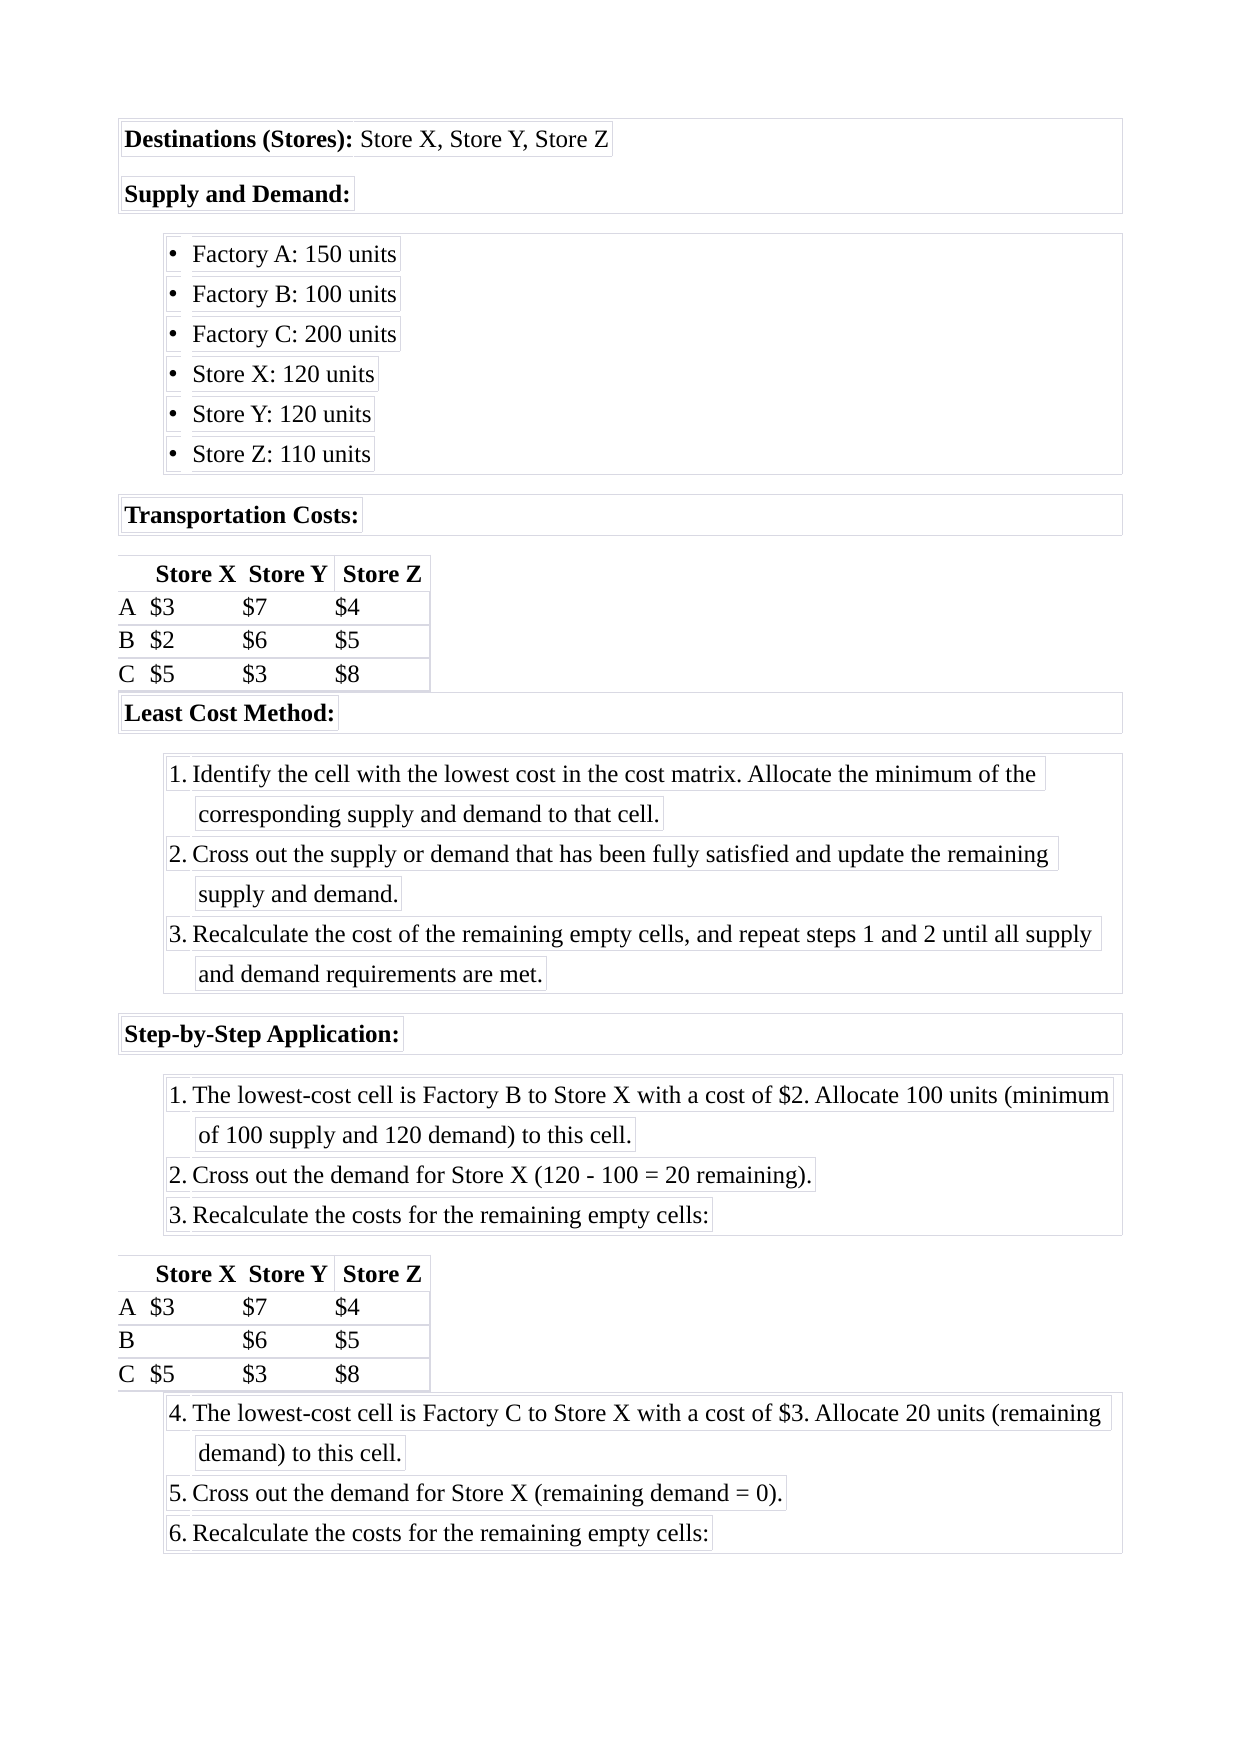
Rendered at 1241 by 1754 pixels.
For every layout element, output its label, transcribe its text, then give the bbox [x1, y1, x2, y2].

table_header Store Y [242, 556, 334, 591]
table_cell $6 [242, 626, 334, 657]
list The lowest-cost cell is Factory B to Store X with a cost of $2. Allocate 100 units (minimum of 100 supply and 120 demand) to this cell. [164, 1075, 1122, 1152]
table_cell $3 [242, 659, 334, 690]
table_cell C [118, 659, 149, 690]
table_cell $8 [335, 659, 429, 690]
table_cell $3 [150, 1292, 242, 1324]
table_cell $3 [150, 592, 242, 624]
list Store Z: 110 units [164, 433, 1122, 474]
table_header Store Y [242, 1256, 334, 1291]
table_cell $3 [242, 1359, 334, 1390]
table_cell $7 [242, 1292, 334, 1324]
list Factory C: 200 units [164, 313, 1122, 351]
list Cross out the demand for Store X (120 - 100 = 20 remaining). [164, 1154, 1122, 1192]
text Transportation Costs: [119, 495, 1122, 535]
list Cross out the demand for Store X (remaining demand = 0). [164, 1472, 1122, 1510]
list Store X: 120 units [164, 353, 1122, 391]
list Recalculate the cost of the remaining empty cells, and repeat steps 1 and 2 until all supply and demand requirements are met. [164, 913, 1122, 993]
list Store Y: 120 units [164, 393, 1122, 431]
table_header Store Z [335, 556, 430, 591]
table_cell B [118, 1326, 149, 1357]
list Identify the cell with the lowest cost in the cost matrix. Allocate the minimum of the corresponding supply and demand to that cell. [164, 754, 1122, 830]
table_header [118, 556, 149, 591]
table_cell A [118, 1292, 149, 1324]
table_cell $6 [242, 1326, 334, 1357]
list Cross out the supply or demand that has been fully satisfied and update the remaining supply and demand. [164, 833, 1122, 910]
table_cell $5 [335, 1326, 429, 1357]
list Factory B: 100 units [164, 273, 1122, 311]
table_header [118, 1256, 149, 1291]
table_cell A [118, 592, 149, 624]
table_cell $4 [335, 1292, 429, 1324]
list Factory A: 150 units [164, 234, 1122, 271]
list Recalculate the costs for the remaining empty cells: [164, 1194, 1122, 1235]
table_cell $5 [335, 626, 429, 657]
text Destinations (Stores): Store X, Store Y, Store Z [119, 119, 1122, 156]
table_header Store Z [335, 1256, 430, 1291]
table_cell [150, 1326, 242, 1357]
table_cell $4 [335, 592, 429, 624]
table_header Store X [150, 556, 242, 591]
table_cell $2 [150, 626, 242, 657]
text Supply and Demand: [119, 173, 1122, 213]
table_cell B [118, 626, 149, 657]
table_cell $7 [242, 592, 334, 624]
table_cell $8 [335, 1359, 429, 1390]
text Step-by-Step Application: [119, 1014, 1122, 1054]
table_cell C [118, 1359, 149, 1390]
list Recalculate the costs for the remaining empty cells: [164, 1512, 1122, 1553]
table_header Store X [150, 1256, 242, 1291]
table_cell $5 [150, 659, 242, 690]
list The lowest-cost cell is Factory C to Store X with a cost of $3. Allocate 20 units (remaining demand) to this cell. [164, 1393, 1122, 1470]
text Least Cost Method: [119, 693, 1122, 733]
table_cell $5 [150, 1359, 242, 1390]
